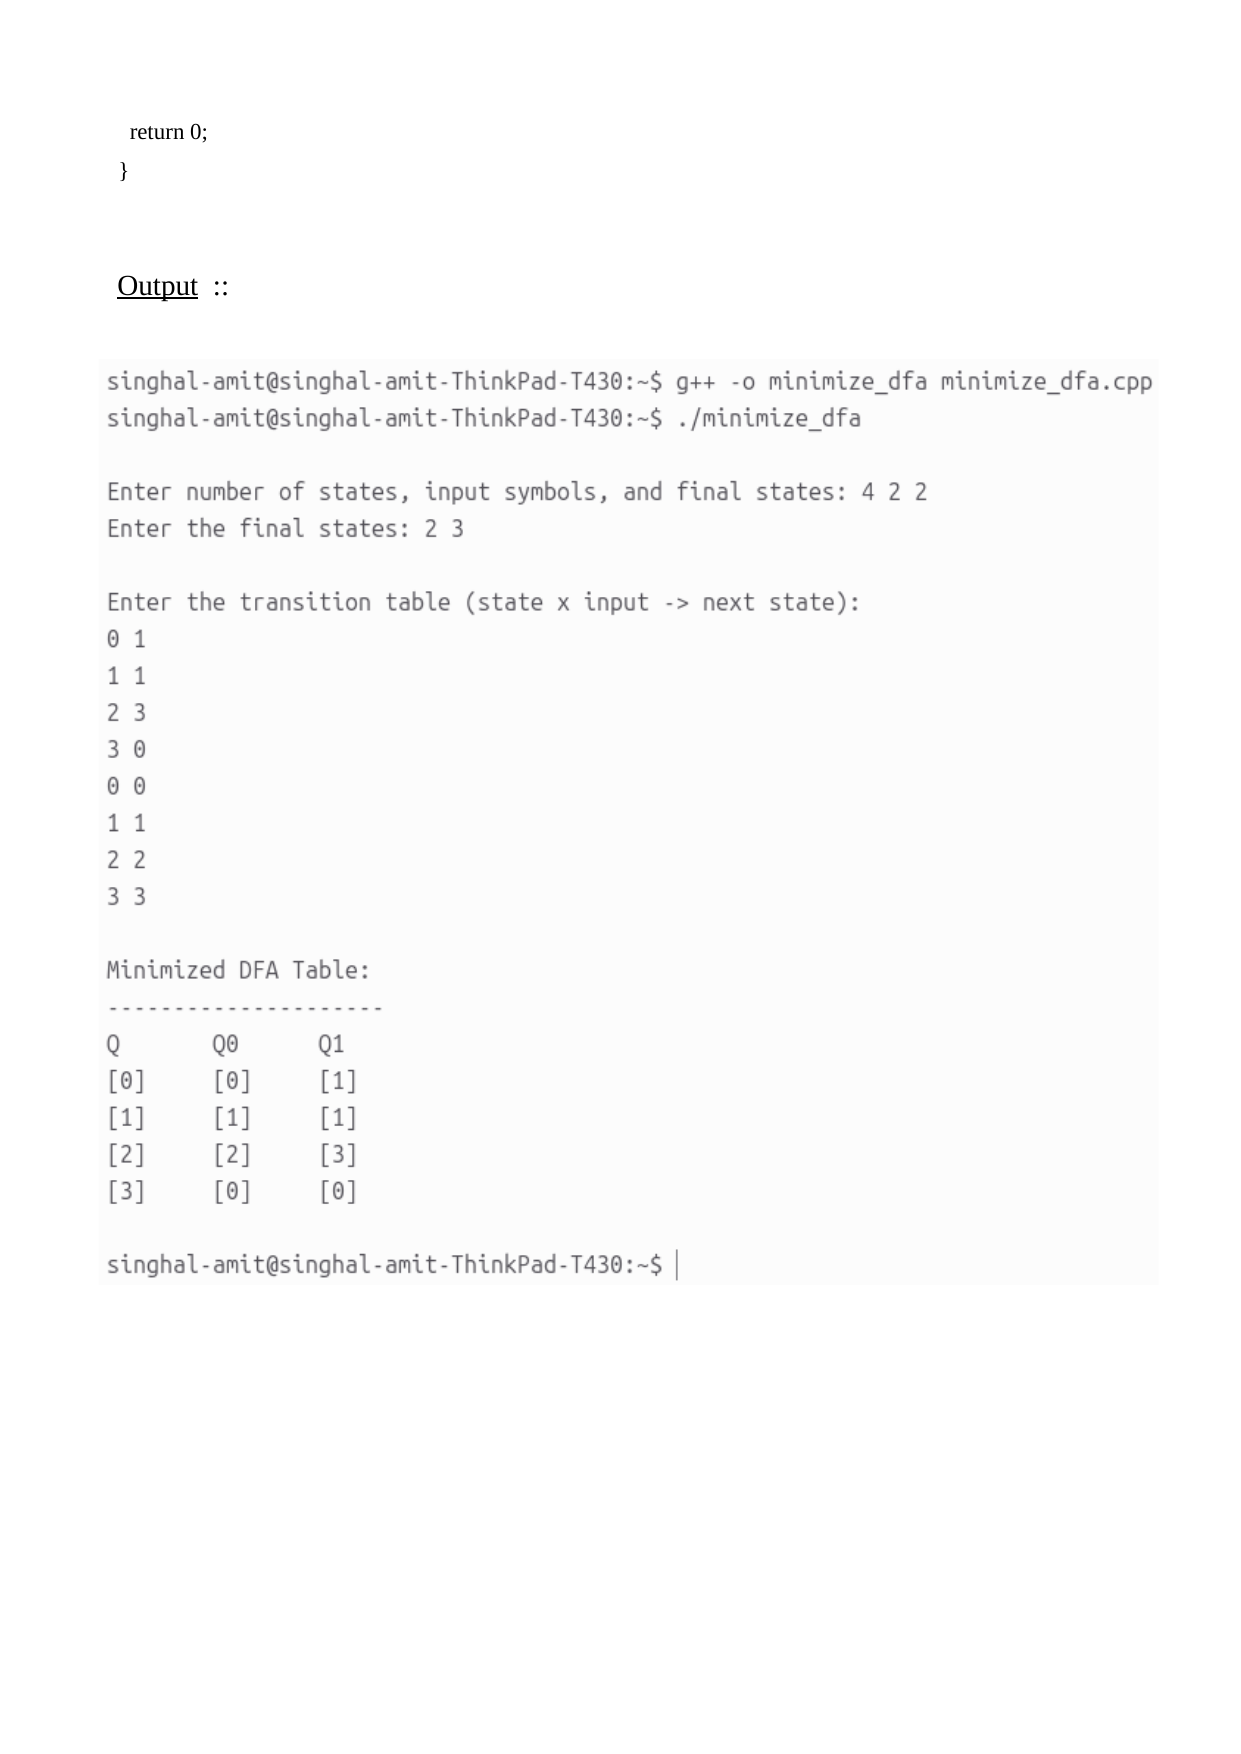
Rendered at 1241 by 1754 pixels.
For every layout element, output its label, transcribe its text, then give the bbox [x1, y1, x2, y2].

text return 0; [118, 118, 1122, 144]
text } [118, 157, 1122, 183]
list Output :: [117, 268, 253, 301]
picture [98, 359, 1159, 1285]
